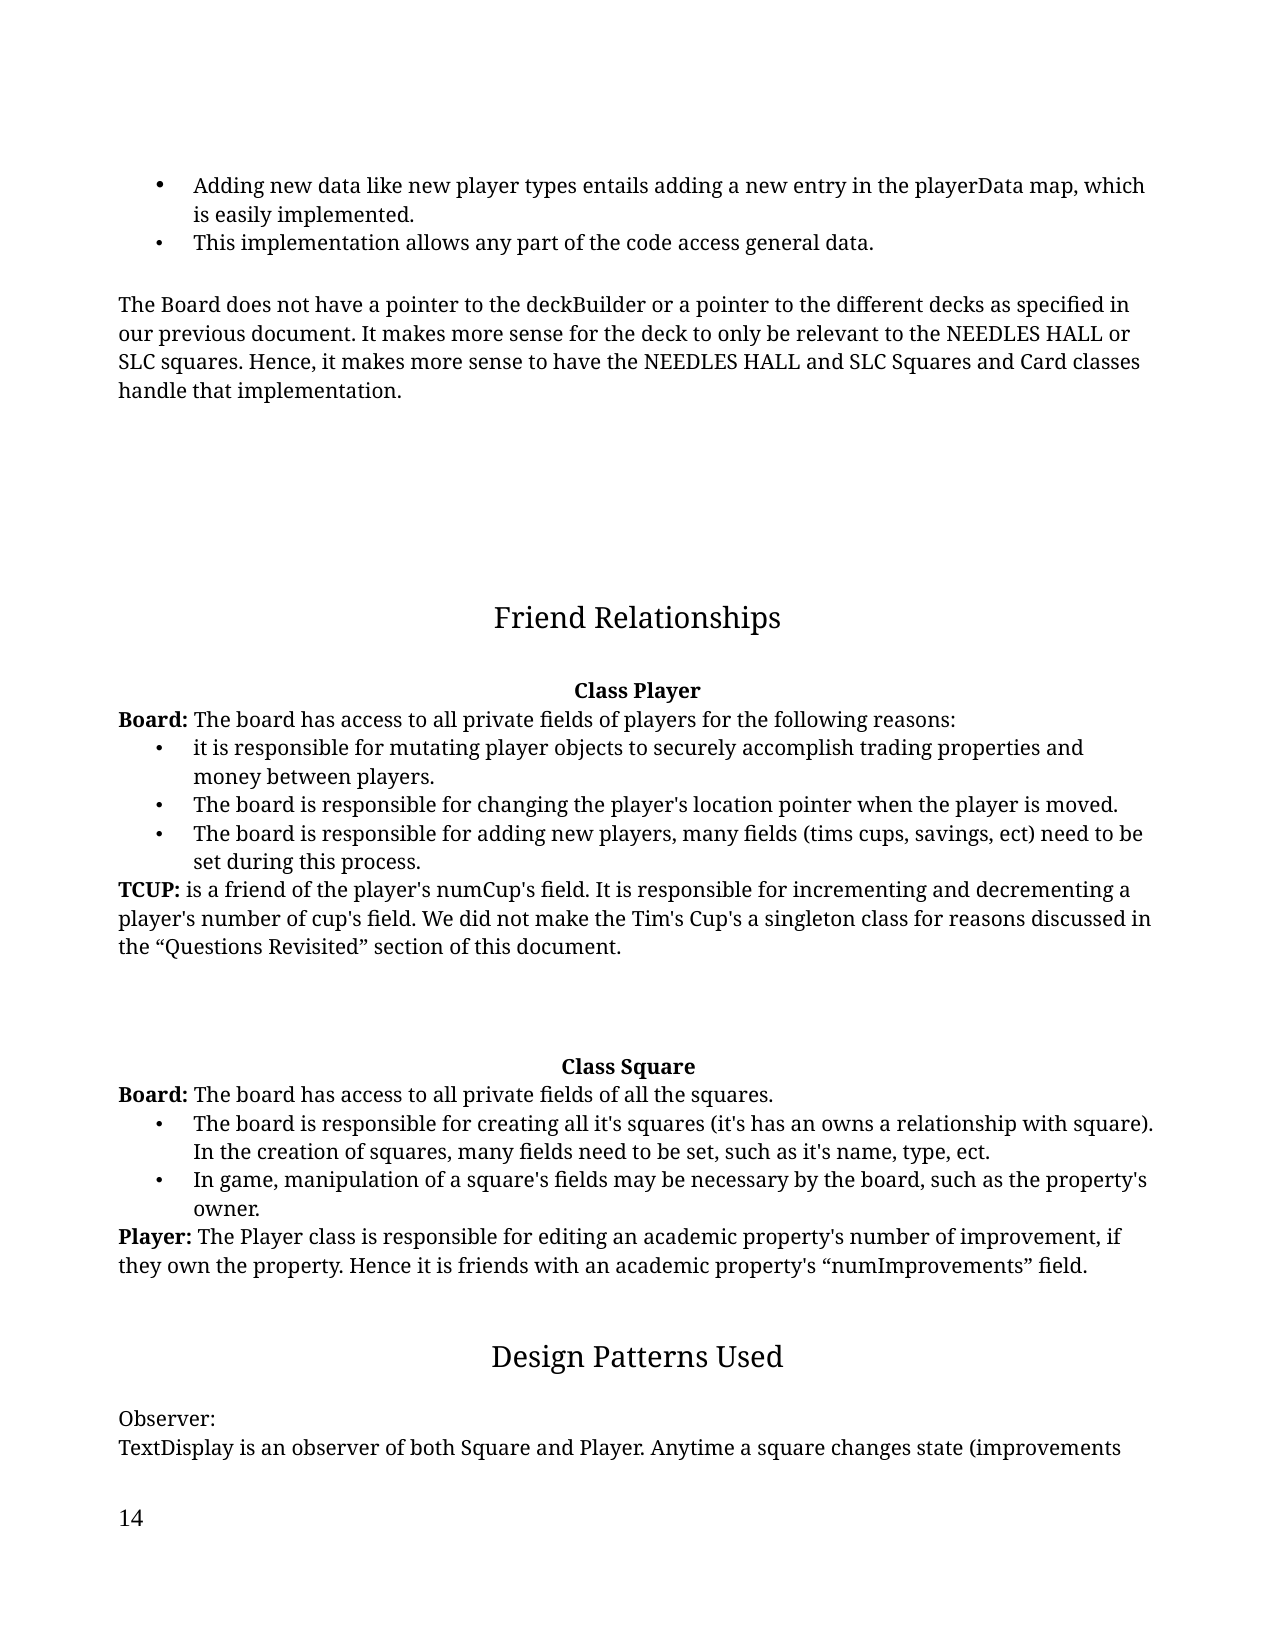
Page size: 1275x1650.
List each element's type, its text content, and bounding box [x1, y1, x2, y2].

text Player: The Player class is responsible for editing an academic property's number of improvement, if they own the property. Hence it is friends with an academic property's “numImprovements” field. [118, 1222, 1157, 1279]
list This implementation allows any part of the code access general data. [156, 228, 1157, 257]
text Design Patterns Used [118, 1336, 1157, 1376]
list The board is responsible for changing the player's location pointer when the player is moved. [156, 790, 1157, 819]
list Adding new data like new player types entails adding a new entry in the playerData map, which is easily implemented. [156, 171, 1157, 228]
text TextDisplay is an observer of both Square and Player. Anytime a square changes state (improvements [118, 1433, 1157, 1461]
list it is responsible for mutating player objects to securely accomplish trading properties and money between players. [156, 733, 1157, 790]
text Class Player [118, 677, 1157, 705]
text Observer: [118, 1404, 1157, 1433]
text Class Square [118, 1052, 1157, 1080]
text TCUP: is a friend of the player's numCup's field. It is responsible for incrementing and decrementing a player's number of cup's field. We did not make the Tim's Cup's a singleton class for reasons discussed in the “Questions Revisited” section of this document. [118, 876, 1157, 961]
text Board: The board has access to all private fields of players for the following reasons: [118, 705, 1157, 733]
list The board is responsible for adding new players, many fields (tims cups, savings, ect) need to be set during this process. [156, 819, 1157, 876]
list In game, manipulation of a square's fields may be necessary by the board, such as the property's owner. [156, 1166, 1157, 1222]
text The Board does not have a pointer to the deckBuilder or a pointer to the different decks as specified in our previous document. It makes more sense for the deck to only be relevant to the NEEDLES HALL or SLC squares. Hence, it makes more sense to have the NEEDLES HALL and SLC Squares and Card classes handle that implementation. [118, 291, 1157, 404]
text Friend Relationships [118, 597, 1157, 637]
text Board: The board has access to all private fields of all the squares. [118, 1080, 1157, 1109]
list The board is responsible for creating all it's squares (it's has an owns a relationship with square). In the creation of squares, many fields need to be set, such as it's name, type, ect. [156, 1109, 1157, 1166]
